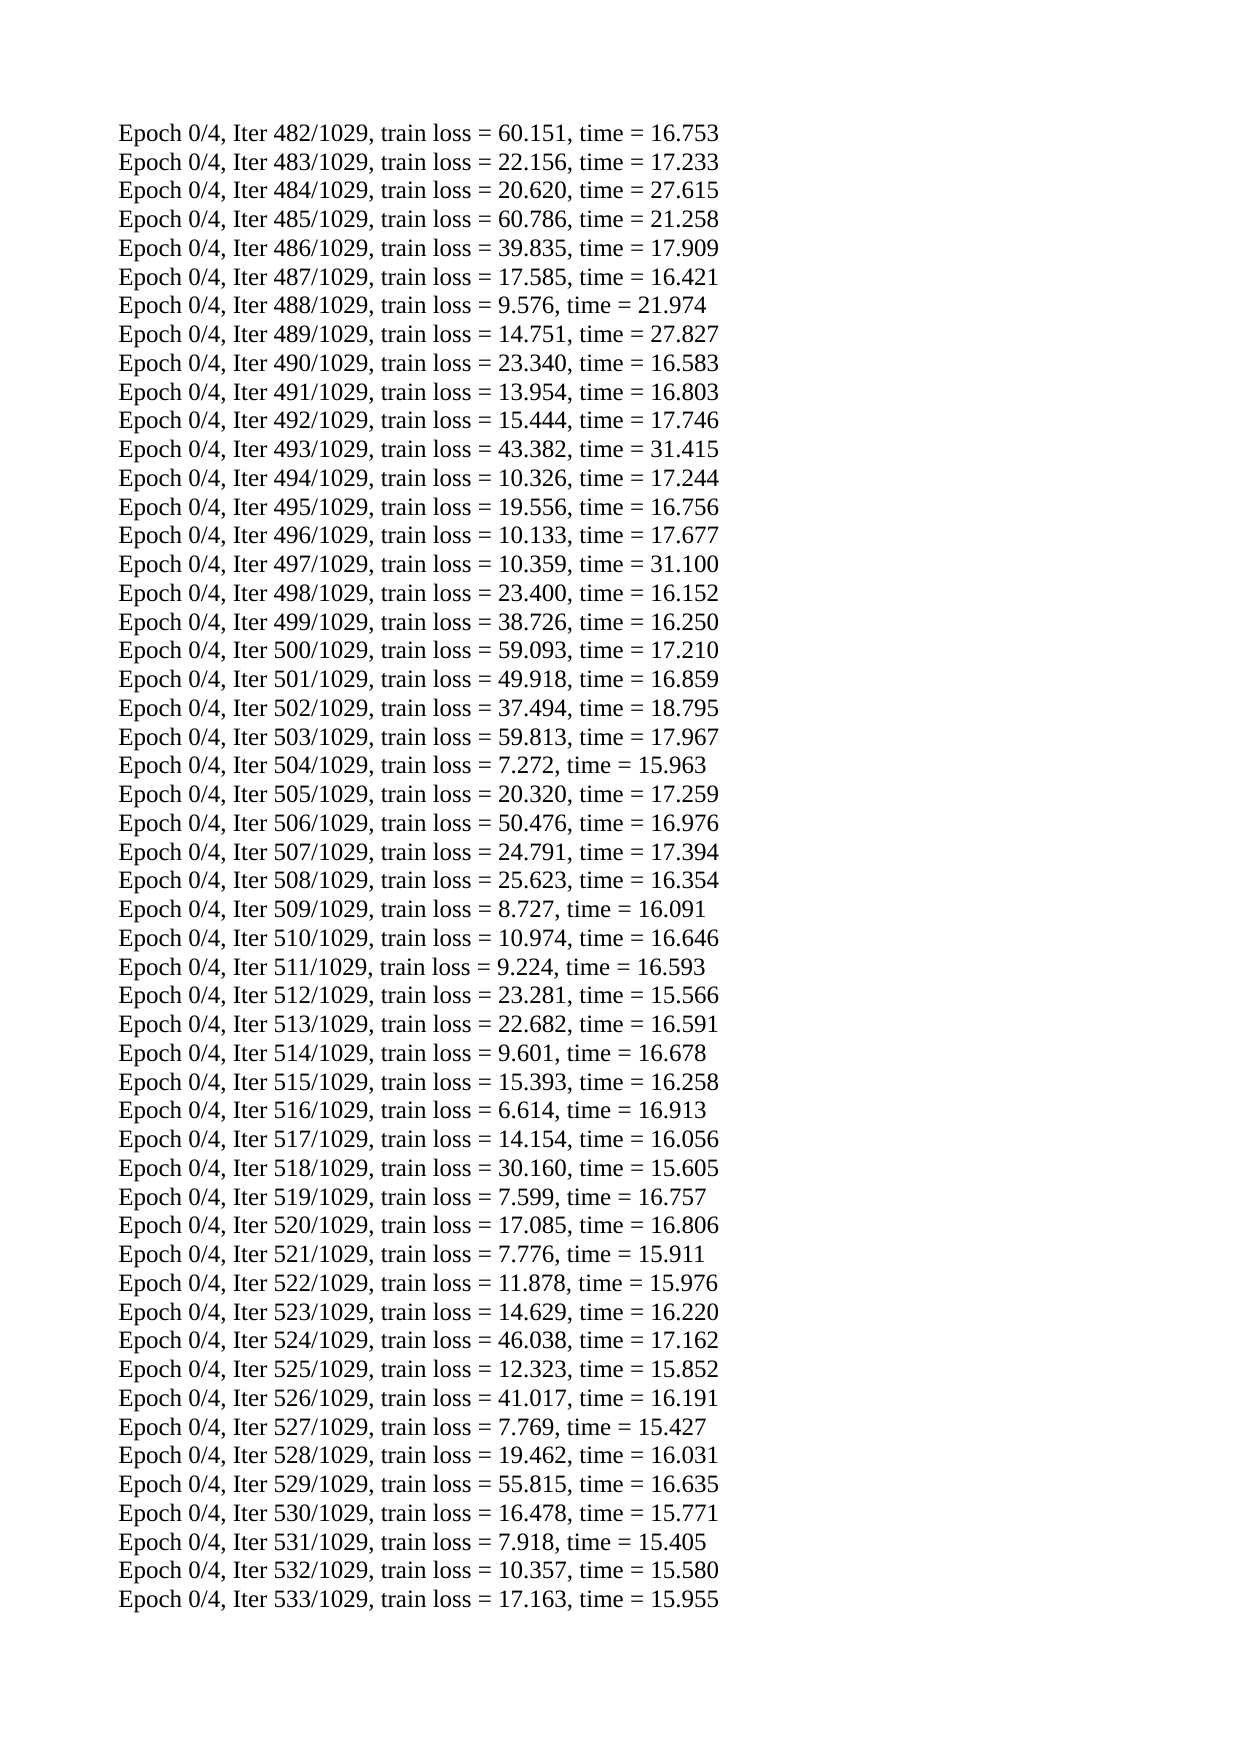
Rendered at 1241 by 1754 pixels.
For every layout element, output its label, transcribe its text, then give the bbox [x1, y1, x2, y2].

text Epoch 0/4, Iter 494/1029, train loss = 10.326, time = 17.244 [118, 463, 1122, 492]
text Epoch 0/4, Iter 491/1029, train loss = 13.954, time = 16.803 [118, 377, 1122, 406]
text Epoch 0/4, Iter 530/1029, train loss = 16.478, time = 15.771 [118, 1498, 1122, 1527]
text Epoch 0/4, Iter 528/1029, train loss = 19.462, time = 16.031 [118, 1441, 1122, 1469]
text Epoch 0/4, Iter 506/1029, train loss = 50.476, time = 16.976 [118, 808, 1122, 837]
text Epoch 0/4, Iter 495/1029, train loss = 19.556, time = 16.756 [118, 492, 1122, 521]
text Epoch 0/4, Iter 520/1029, train loss = 17.085, time = 16.806 [118, 1211, 1122, 1239]
text Epoch 0/4, Iter 488/1029, train loss = 9.576, time = 21.974 [118, 291, 1122, 319]
text Epoch 0/4, Iter 503/1029, train loss = 59.813, time = 17.967 [118, 722, 1122, 751]
text Epoch 0/4, Iter 521/1029, train loss = 7.776, time = 15.911 [118, 1239, 1122, 1268]
text Epoch 0/4, Iter 508/1029, train loss = 25.623, time = 16.354 [118, 866, 1122, 894]
text Epoch 0/4, Iter 532/1029, train loss = 10.357, time = 15.580 [118, 1556, 1122, 1584]
text Epoch 0/4, Iter 482/1029, train loss = 60.151, time = 16.753 [118, 118, 1122, 147]
text Epoch 0/4, Iter 497/1029, train loss = 10.359, time = 31.100 [118, 549, 1122, 578]
text Epoch 0/4, Iter 499/1029, train loss = 38.726, time = 16.250 [118, 607, 1122, 636]
text Epoch 0/4, Iter 486/1029, train loss = 39.835, time = 17.909 [118, 233, 1122, 262]
text Epoch 0/4, Iter 500/1029, train loss = 59.093, time = 17.210 [118, 636, 1122, 664]
text Epoch 0/4, Iter 507/1029, train loss = 24.791, time = 17.394 [118, 837, 1122, 866]
text Epoch 0/4, Iter 517/1029, train loss = 14.154, time = 16.056 [118, 1124, 1122, 1153]
text Epoch 0/4, Iter 509/1029, train loss = 8.727, time = 16.091 [118, 894, 1122, 923]
text Epoch 0/4, Iter 527/1029, train loss = 7.769, time = 15.427 [118, 1412, 1122, 1441]
text Epoch 0/4, Iter 504/1029, train loss = 7.272, time = 15.963 [118, 751, 1122, 779]
text Epoch 0/4, Iter 501/1029, train loss = 49.918, time = 16.859 [118, 664, 1122, 693]
text Epoch 0/4, Iter 522/1029, train loss = 11.878, time = 15.976 [118, 1268, 1122, 1297]
text Epoch 0/4, Iter 513/1029, train loss = 22.682, time = 16.591 [118, 1009, 1122, 1038]
text Epoch 0/4, Iter 516/1029, train loss = 6.614, time = 16.913 [118, 1096, 1122, 1124]
text Epoch 0/4, Iter 511/1029, train loss = 9.224, time = 16.593 [118, 952, 1122, 981]
text Epoch 0/4, Iter 502/1029, train loss = 37.494, time = 18.795 [118, 693, 1122, 722]
text Epoch 0/4, Iter 485/1029, train loss = 60.786, time = 21.258 [118, 204, 1122, 233]
text Epoch 0/4, Iter 524/1029, train loss = 46.038, time = 17.162 [118, 1326, 1122, 1354]
text Epoch 0/4, Iter 529/1029, train loss = 55.815, time = 16.635 [118, 1469, 1122, 1498]
text Epoch 0/4, Iter 490/1029, train loss = 23.340, time = 16.583 [118, 348, 1122, 377]
text Epoch 0/4, Iter 484/1029, train loss = 20.620, time = 27.615 [118, 176, 1122, 204]
text Epoch 0/4, Iter 514/1029, train loss = 9.601, time = 16.678 [118, 1038, 1122, 1067]
text Epoch 0/4, Iter 483/1029, train loss = 22.156, time = 17.233 [118, 147, 1122, 176]
text Epoch 0/4, Iter 518/1029, train loss = 30.160, time = 15.605 [118, 1153, 1122, 1182]
text Epoch 0/4, Iter 487/1029, train loss = 17.585, time = 16.421 [118, 262, 1122, 291]
text Epoch 0/4, Iter 526/1029, train loss = 41.017, time = 16.191 [118, 1383, 1122, 1412]
text Epoch 0/4, Iter 519/1029, train loss = 7.599, time = 16.757 [118, 1182, 1122, 1211]
text Epoch 0/4, Iter 533/1029, train loss = 17.163, time = 15.955 [118, 1584, 1122, 1613]
text Epoch 0/4, Iter 498/1029, train loss = 23.400, time = 16.152 [118, 578, 1122, 607]
text Epoch 0/4, Iter 515/1029, train loss = 15.393, time = 16.258 [118, 1067, 1122, 1096]
text Epoch 0/4, Iter 505/1029, train loss = 20.320, time = 17.259 [118, 779, 1122, 808]
text Epoch 0/4, Iter 496/1029, train loss = 10.133, time = 17.677 [118, 521, 1122, 549]
text Epoch 0/4, Iter 512/1029, train loss = 23.281, time = 15.566 [118, 981, 1122, 1009]
text Epoch 0/4, Iter 531/1029, train loss = 7.918, time = 15.405 [118, 1527, 1122, 1556]
text Epoch 0/4, Iter 525/1029, train loss = 12.323, time = 15.852 [118, 1354, 1122, 1383]
text Epoch 0/4, Iter 489/1029, train loss = 14.751, time = 27.827 [118, 319, 1122, 348]
text Epoch 0/4, Iter 493/1029, train loss = 43.382, time = 31.415 [118, 434, 1122, 463]
text Epoch 0/4, Iter 523/1029, train loss = 14.629, time = 16.220 [118, 1297, 1122, 1326]
text Epoch 0/4, Iter 510/1029, train loss = 10.974, time = 16.646 [118, 923, 1122, 952]
text Epoch 0/4, Iter 492/1029, train loss = 15.444, time = 17.746 [118, 406, 1122, 434]
